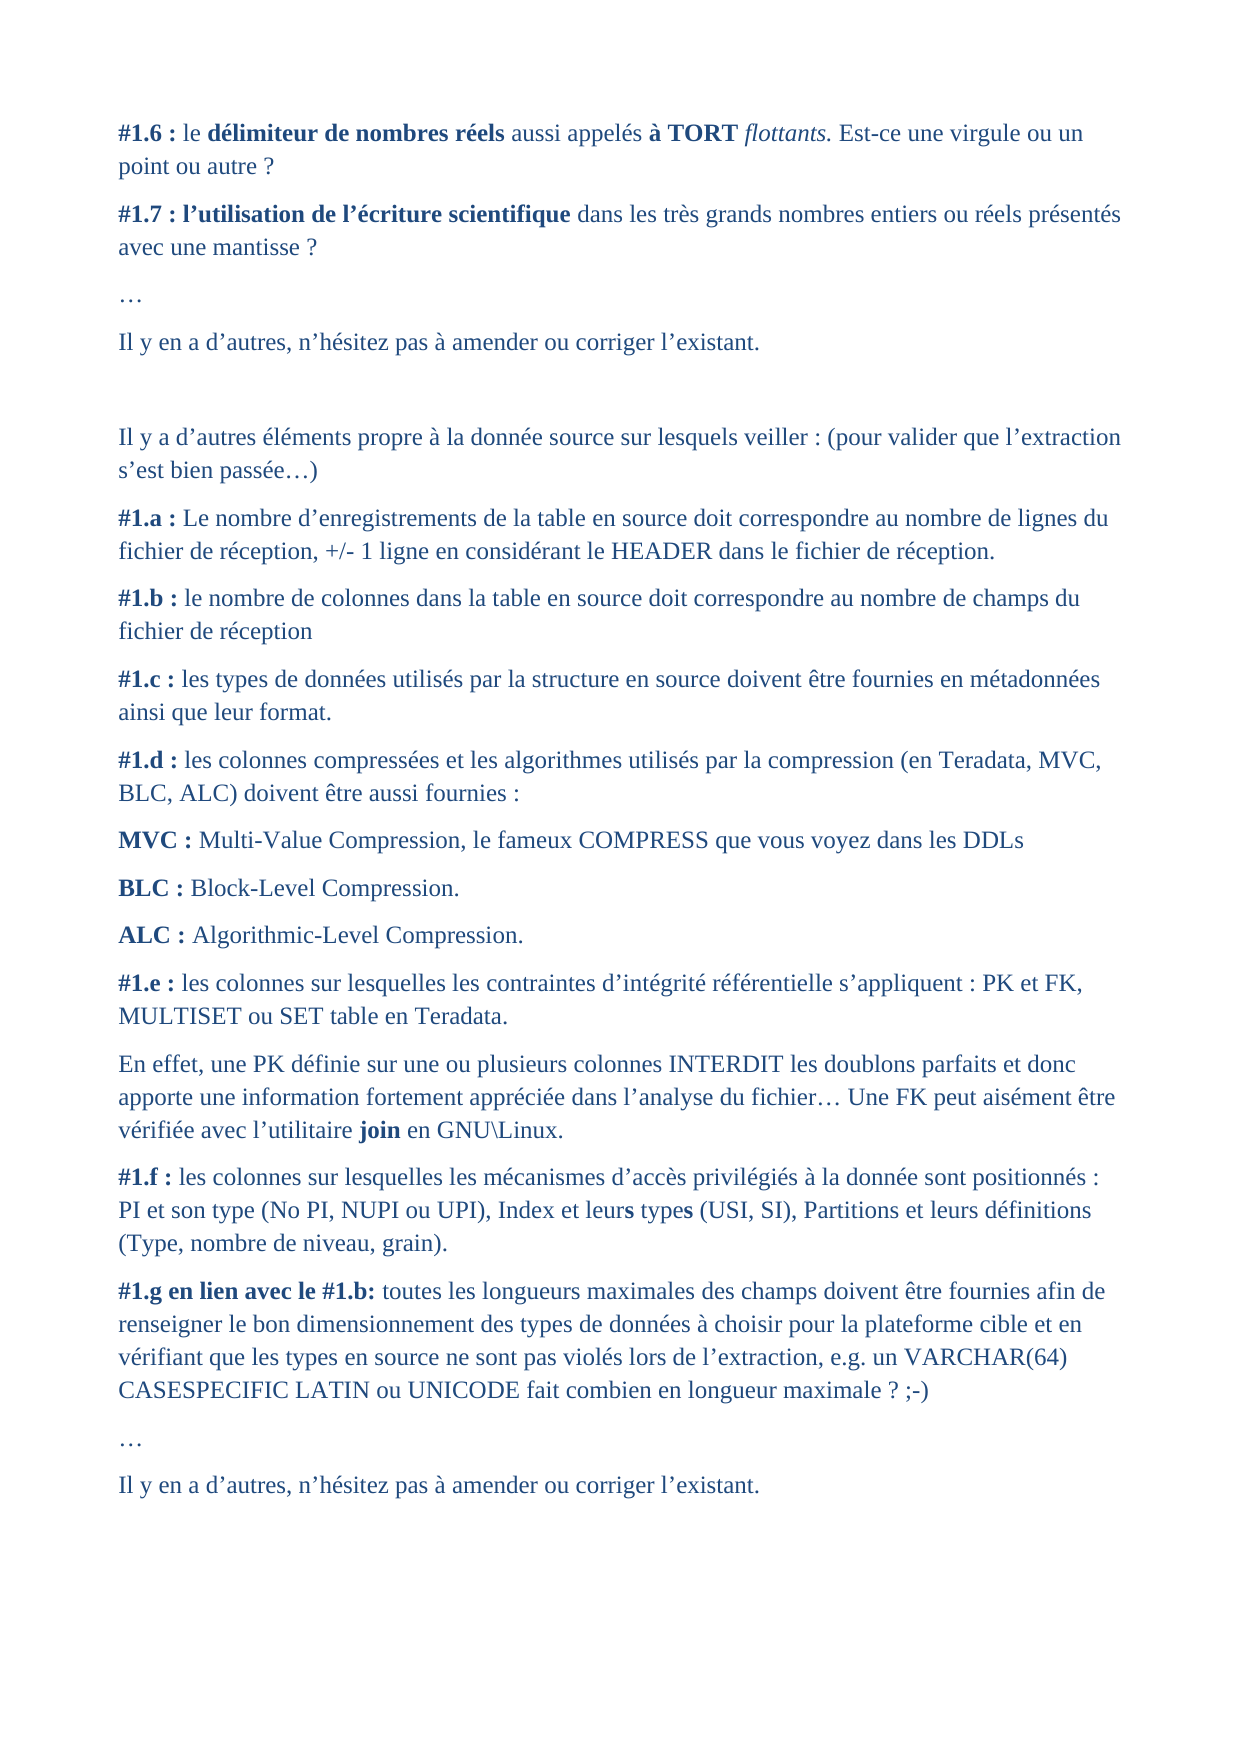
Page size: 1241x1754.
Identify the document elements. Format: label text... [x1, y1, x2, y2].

text #1.d : les colonnes compressées et les algorithmes utilisés par la compression (en Teradata, MVC, BLC, ALC) doivent être aussi fournies : [118, 745, 1122, 806]
text Il y en a d’autres, n’hésitez pas à amender ou corriger l’existant. [118, 327, 1122, 356]
text En effet, une PK définie sur une ou plusieurs colonnes INTERDIT les doublons parfaits et donc apporte une information fortement appréciée dans l’analyse du fichier… Une FK peut aisément être vérifiée avec l’utilitaire join en GNU\Linux. [118, 1049, 1122, 1143]
text ALC : Algorithmic-Level Compression. [118, 921, 1122, 949]
text MVC : Multi-Value Compression, le fameux COMPRESS que vous voyez dans les DDLs [118, 825, 1122, 854]
text #1.b : le nombre de colonnes dans la table en source doit correspondre au nombre de champs du fichier de réception [118, 583, 1122, 645]
text Il y en a d’autres, n’hésitez pas à amender ou corriger l’existant. [118, 1470, 1122, 1499]
text #1.g en lien avec le #1.b: toutes les longueurs maximales des champs doivent être fournies afin de renseigner le bon dimensionnement des types de données à choisir pour la plateforme cible et en vérifiant que les types en source ne sont pas violés lors de l’extraction, e.g. un VARCHAR(64) CASESPECIFIC LATIN ou UNICODE fait combien en longueur maximale ? ;-) [118, 1276, 1122, 1404]
text #1.c : les types de données utilisés par la structure en source doivent être fournies en métadonnées ainsi que leur format. [118, 664, 1122, 726]
text #1.6 : le délimiteur de nombres réels aussi appelés à TORT flottants. Est-ce une virgule ou un point ou autre ? [118, 118, 1122, 180]
text #1.7 : l’utilisation de l’écriture scientifique dans les très grands nombres entiers ou réels présentés avec une mantisse ? [118, 199, 1122, 261]
text BLC : Block-Level Compression. [118, 873, 1122, 902]
text #1.e : les colonnes sur lesquelles les contraintes d’intégrité référentielle s’appliquent : PK et FK, MULTISET ou SET table en Teradata. [118, 968, 1122, 1030]
text #1.f : les colonnes sur lesquelles les mécanismes d’accès privilégiés à la donnée sont positionnés : PI et son type (No PI, NUPI ou UPI), Index et leurs types (USI, SI), Partitions et leurs définitions (Type, nombre de niveau, grain). [118, 1162, 1122, 1257]
text … [118, 279, 1122, 308]
text … [118, 1423, 1122, 1451]
text Il y a d’autres éléments propre à la donnée source sur lesquels veiller : (pour valider que l’extraction s’est bien passée…) [118, 422, 1122, 484]
text #1.a : Le nombre d’enregistrements de la table en source doit correspondre au nombre de lignes du fichier de réception, +/- 1 ligne en considérant le HEADER dans le fichier de réception. [118, 503, 1122, 564]
